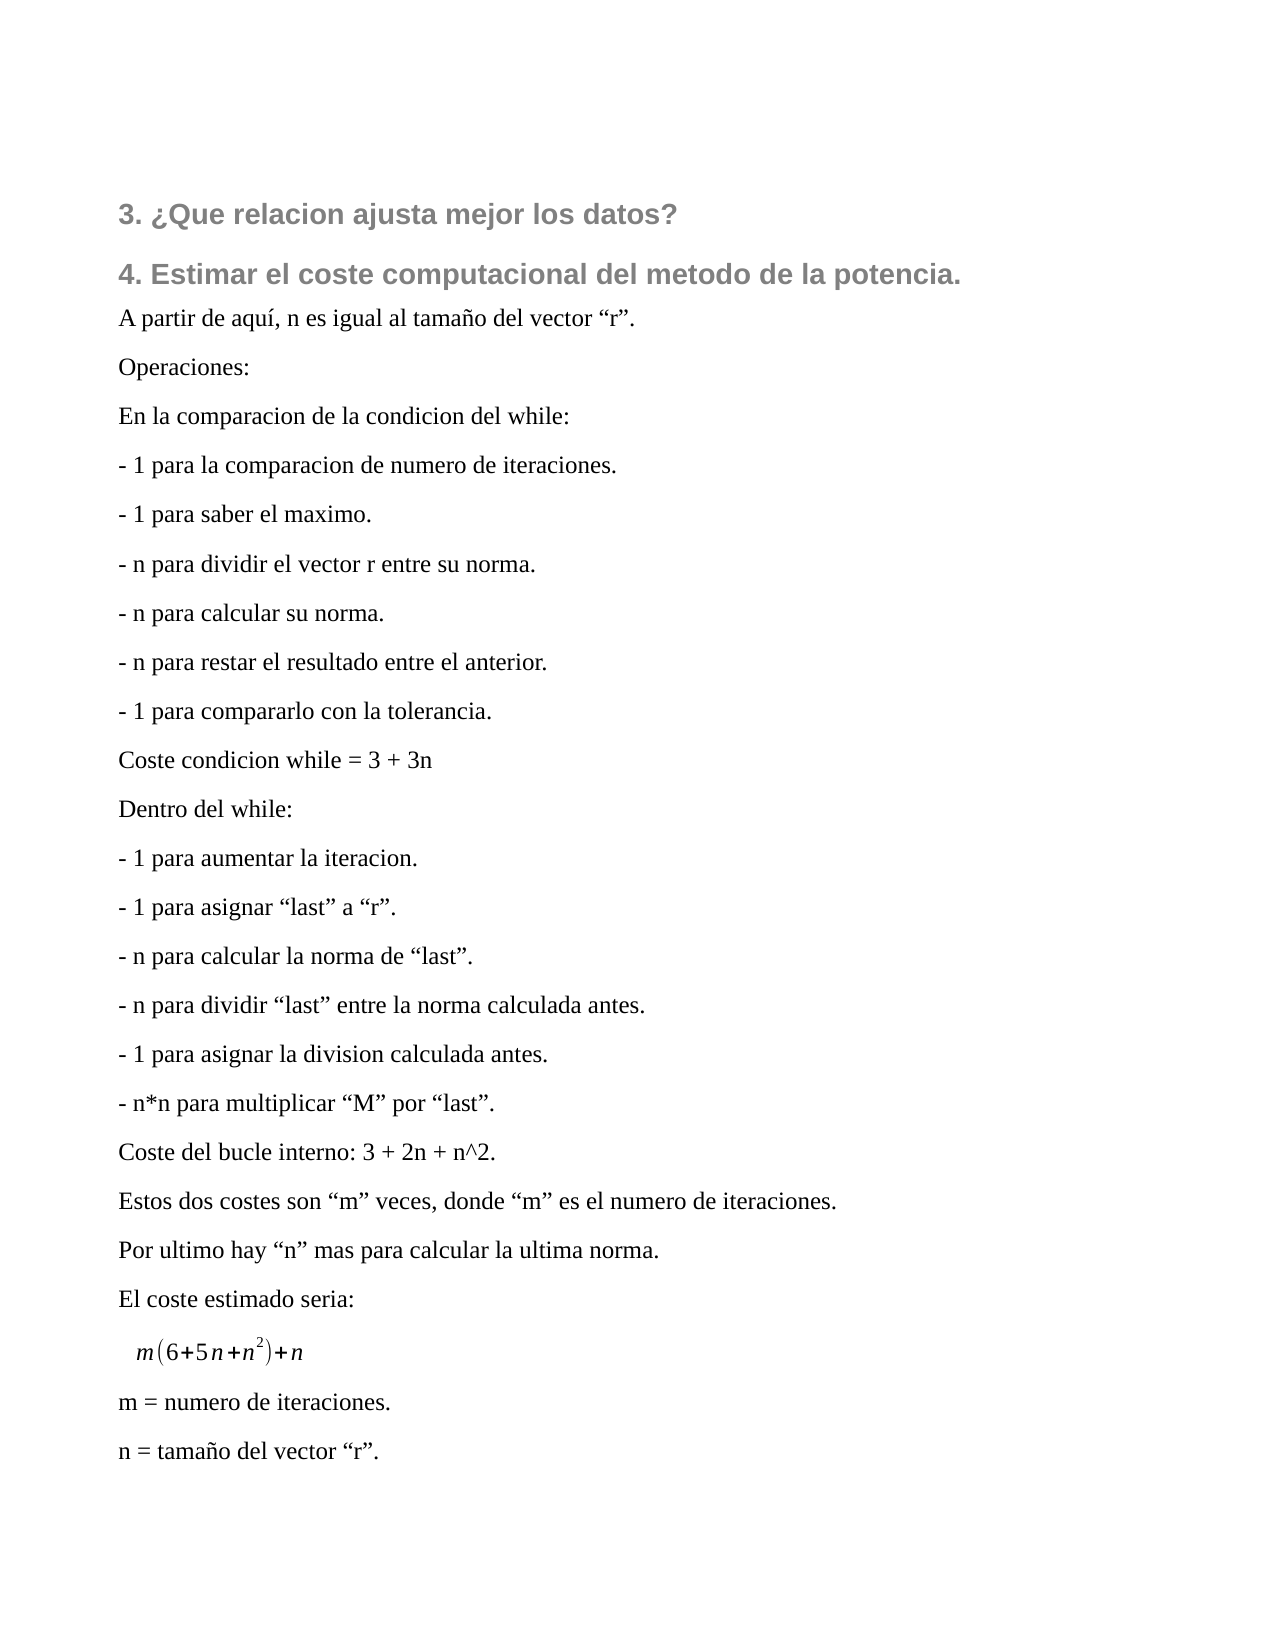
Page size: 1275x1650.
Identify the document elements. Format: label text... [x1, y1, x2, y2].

text Operaciones: [118, 352, 1157, 381]
text - n para restar el resultado entre el anterior. [118, 647, 1157, 676]
text El coste estimado seria: [118, 1284, 1157, 1313]
text - 1 para aumentar la iteracion. [118, 843, 1157, 872]
text m = numero de iteraciones. [118, 1387, 1157, 1416]
subtitle 3. ¿Que relacion ajusta mejor los datos? [118, 197, 1157, 230]
text Estos dos costes son “m” veces, donde “m” es el numero de iteraciones. [118, 1186, 1157, 1215]
text - n para dividir el vector r entre su norma. [118, 549, 1157, 577]
subtitle 4. Estimar el coste computacional del metodo de la potencia. [118, 257, 1157, 291]
text A partir de aquí, n es igual al tamaño del vector “r”. [118, 303, 1157, 332]
text - n para calcular su norma. [118, 598, 1157, 626]
text n = tamaño del vector “r”. [118, 1436, 1157, 1465]
text - n para dividir “last” entre la norma calculada antes. [118, 990, 1157, 1019]
text - n*n para multiplicar “M” por “last”. [118, 1088, 1157, 1117]
text - 1 para asignar “last” a “r”. [118, 892, 1157, 921]
text Coste condicion while = 3 + 3n [118, 745, 1157, 774]
text En la comparacion de la condicion del while: [118, 401, 1157, 430]
text - 1 para asignar la division calculada antes. [118, 1039, 1157, 1068]
text Dentro del while: [118, 794, 1157, 823]
text - n para calcular la norma de “last”. [118, 941, 1157, 970]
text Por ultimo hay “n” mas para calcular la ultima norma. [118, 1236, 1157, 1264]
text Coste del bucle interno: 3 + 2n + n^2. [118, 1137, 1157, 1166]
text - 1 para saber el maximo. [118, 499, 1157, 528]
text - 1 para compararlo con la tolerancia. [118, 696, 1157, 724]
text - 1 para la comparacion de numero de iteraciones. [118, 451, 1157, 479]
